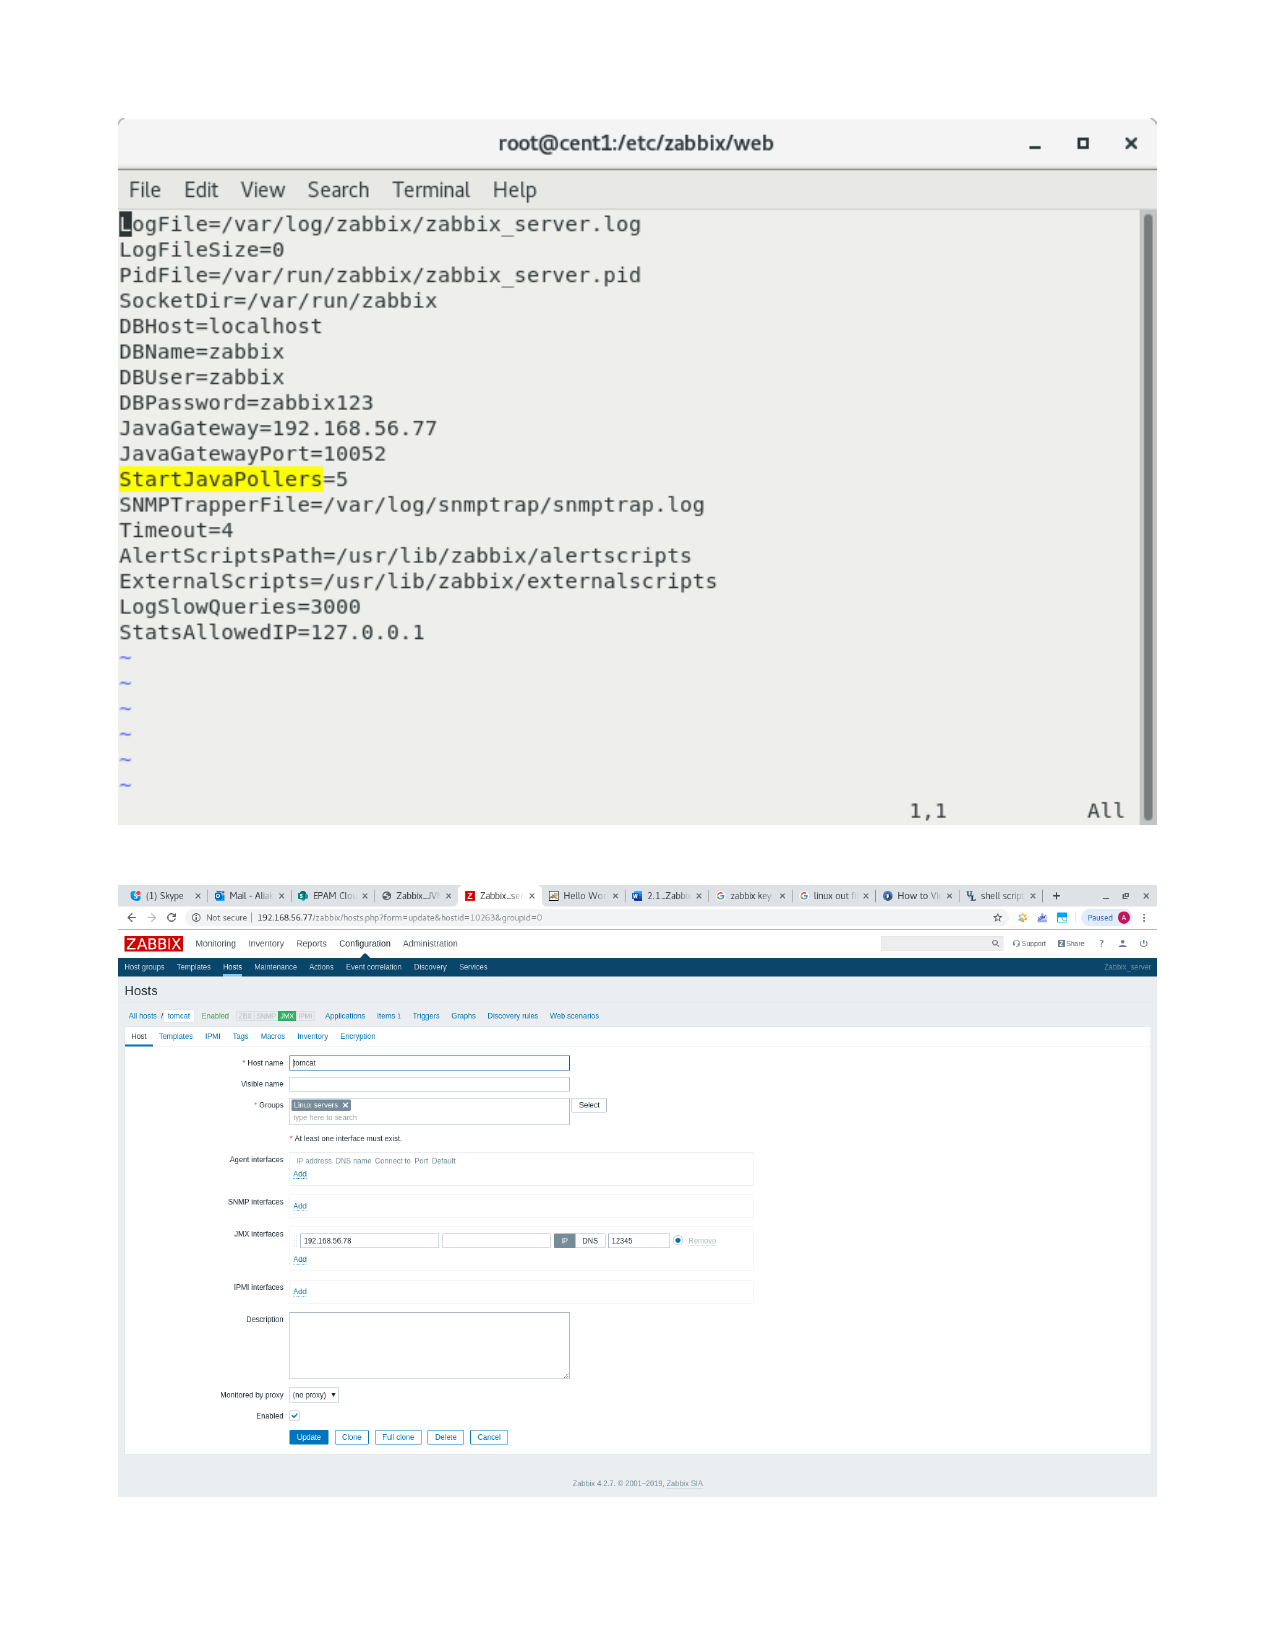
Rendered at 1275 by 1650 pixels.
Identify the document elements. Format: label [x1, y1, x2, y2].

picture [118, 885, 1157, 1497]
picture [118, 118, 1157, 825]
